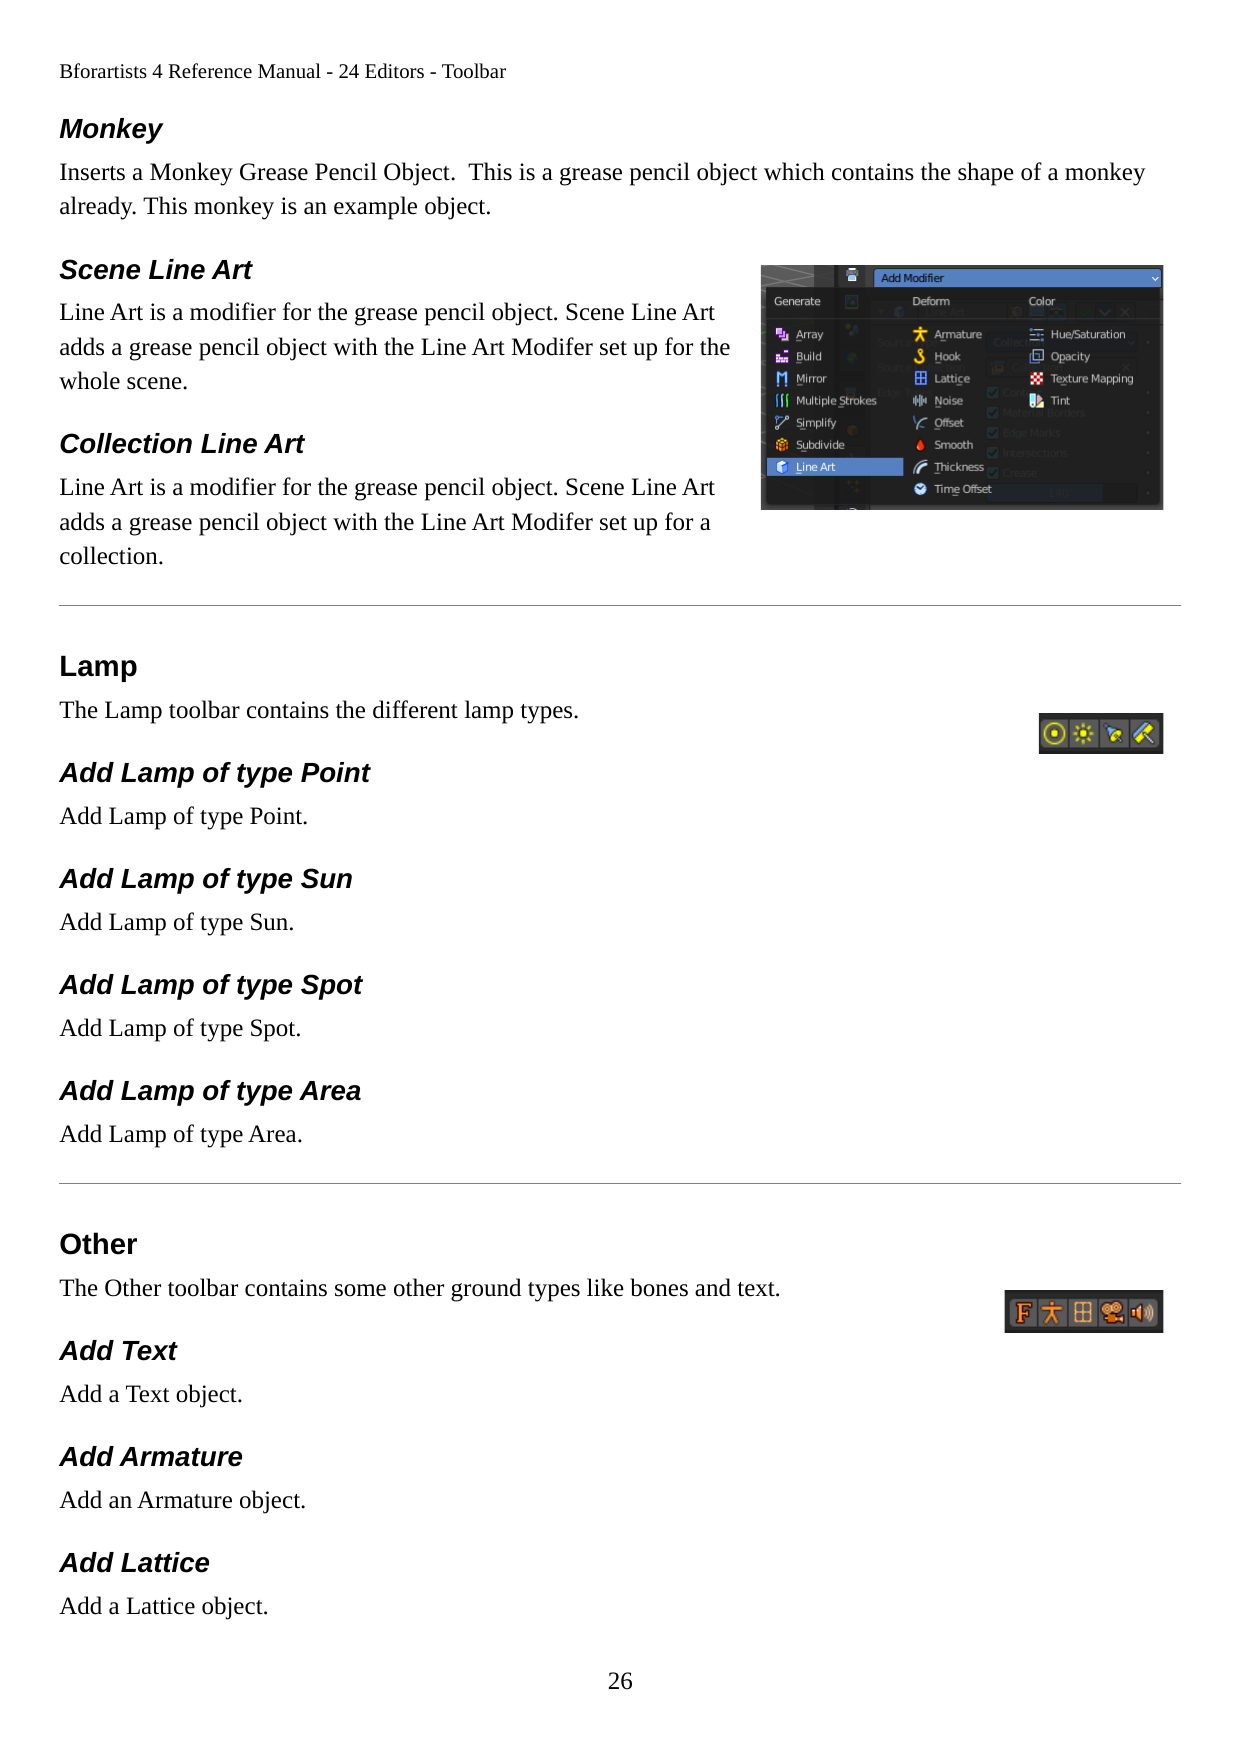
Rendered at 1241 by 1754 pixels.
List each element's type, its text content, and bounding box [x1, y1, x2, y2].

subtitle Lamp [59, 649, 1181, 683]
text Line Art is a modifier for the grease pencil object. Scene Line Art adds a grease pencil object with the Line Art Modifer set up for a collection. [59, 472, 1181, 570]
text Line Art is a modifier for the grease pencil object. Scene Line Art adds a grease pencil object with the Line Art Modifer set up for the whole scene. [59, 297, 760, 395]
text Add Lamp of type Point. [59, 801, 1181, 830]
text The Lamp toolbar contains the different lamp types. [59, 695, 1181, 724]
subtitle Add Lamp of type Point [59, 757, 1181, 789]
subtitle [1164, 428, 1181, 460]
picture [1038, 713, 1164, 754]
subtitle Add Lamp of type Area [59, 1075, 1181, 1107]
text Add Lamp of type Area. [59, 1119, 1181, 1148]
text Add Lamp of type Sun. [59, 907, 1181, 936]
text Add an Armature object. [59, 1485, 1181, 1514]
subtitle Monkey [59, 113, 1181, 144]
picture [1004, 1290, 1164, 1333]
text Add a Text object. [59, 1379, 1181, 1408]
subtitle Add Lamp of type Sun [59, 863, 1181, 895]
text Inserts a Monkey Grease Pencil Object. This is a grease pencil object which contains the shape of a monkey already. This monkey is an example object. [59, 157, 1181, 220]
subtitle Add Text [59, 1335, 1181, 1367]
subtitle Scene Line Art [59, 253, 1181, 285]
subtitle Add Lamp of type Spot [59, 969, 1181, 1001]
text Add Lamp of type Spot. [59, 1013, 1181, 1042]
subtitle Add Lattice [59, 1547, 1181, 1578]
subtitle Collection Line Art [59, 428, 760, 460]
text Add a Lattice object. [59, 1591, 1181, 1620]
subtitle Add Armature [59, 1441, 1181, 1472]
picture [760, 265, 1164, 510]
subtitle Other [59, 1227, 1181, 1261]
text The Other toolbar contains some other ground types like bones and text. [59, 1273, 1181, 1302]
